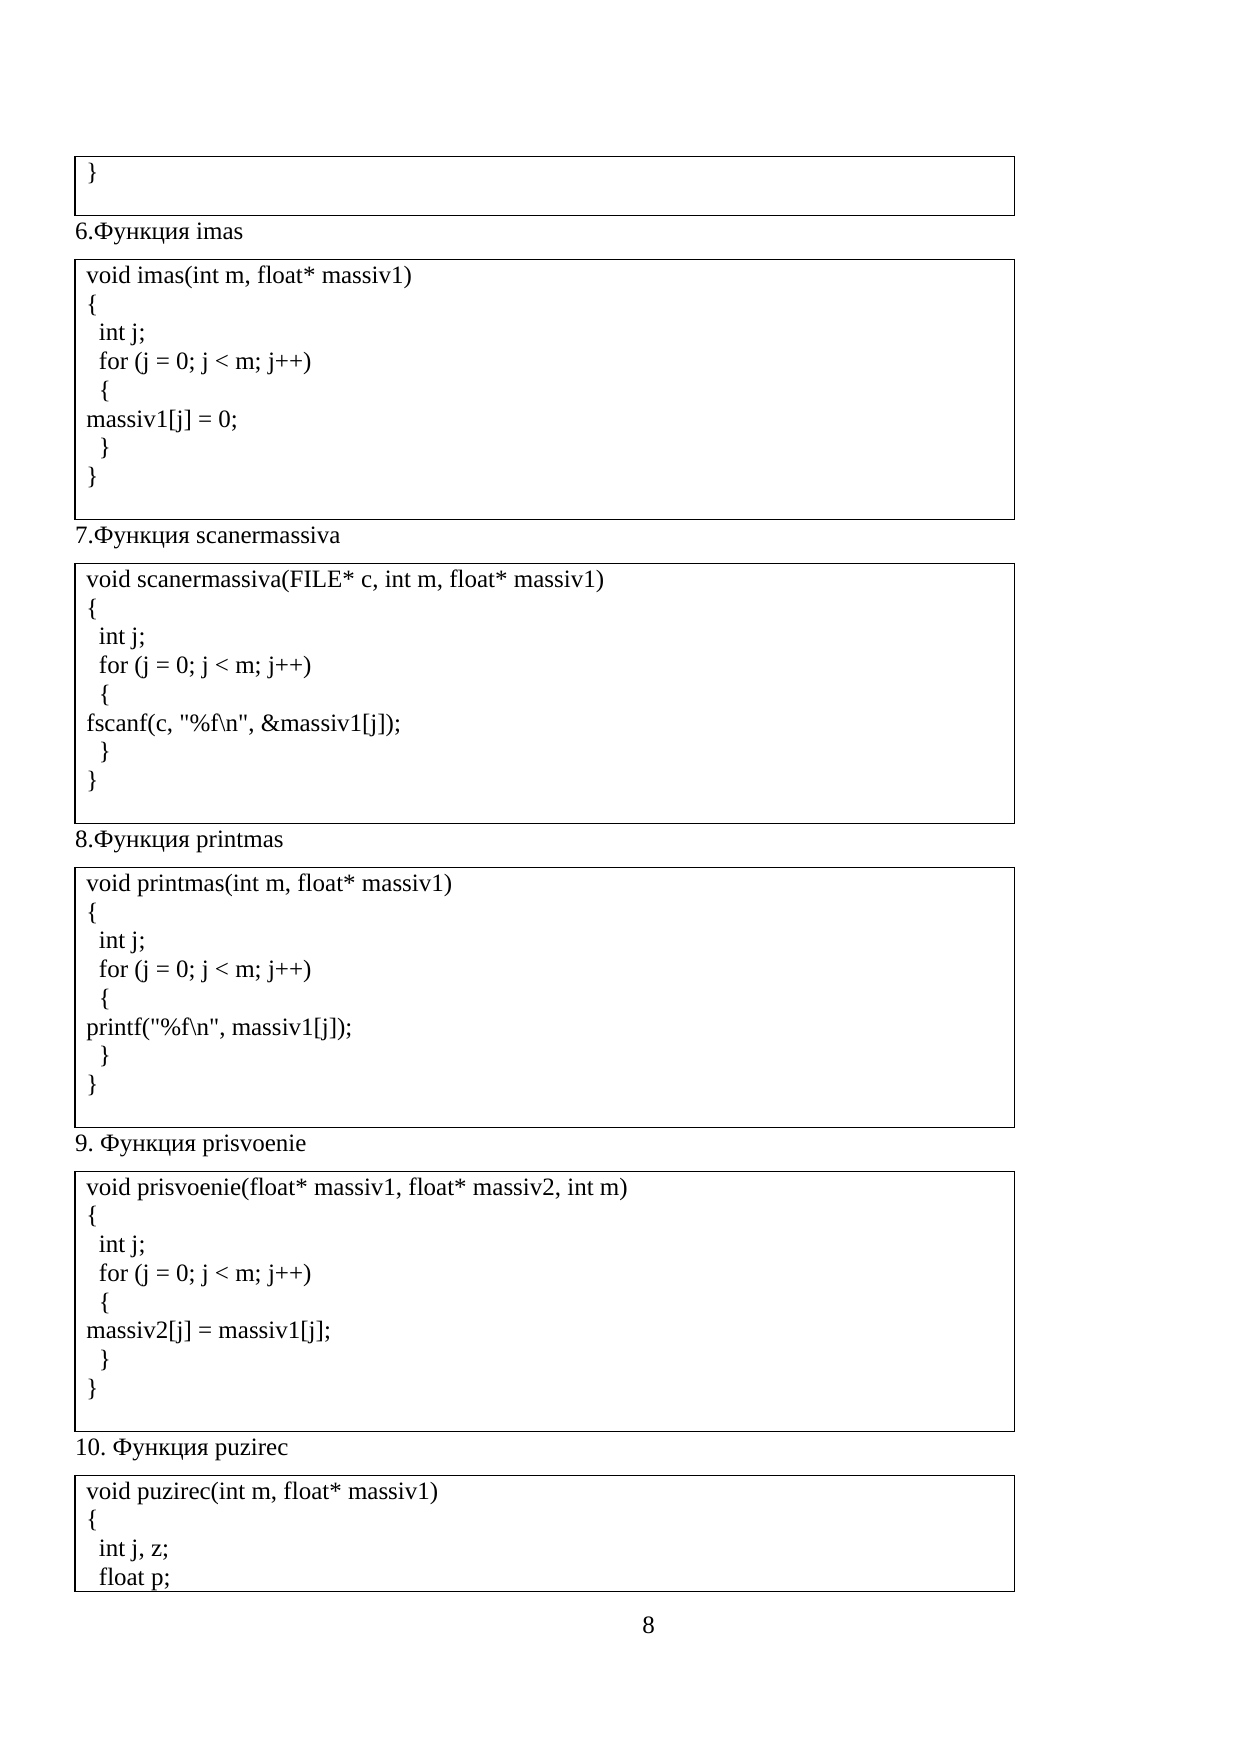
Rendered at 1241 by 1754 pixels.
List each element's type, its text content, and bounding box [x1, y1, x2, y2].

table_header void printmas(int m, float* massiv1) { int j; for (j = 0; j < m; j++) { printf("%f\n", massiv1[j]); } } [76, 868, 1014, 1127]
text 9. Функция prisvoenie [75, 1128, 1165, 1156]
text 10. Функция puzirec [75, 1432, 1165, 1460]
table_header void scanermassiva(FILE* c, int m, float* massiv1) { int j; for (j = 0; j < m; j++) { fscanf(c, "%f\n", &massiv1[j]); } } [76, 564, 1014, 823]
text 7.Функция scanermassiva [75, 520, 1165, 548]
table_header void imas(int m, float* massiv1) { int j; for (j = 0; j < m; j++) { massiv1[j] = 0; } } [76, 260, 1014, 519]
text 6.Функция imas [75, 216, 1165, 244]
text 8.Функция printmas [75, 824, 1165, 852]
table_header void puzirec(int m, float* massiv1) { int j, z; float p; [76, 1476, 1014, 1591]
table_header void prisvoenie(float* massiv1, float* massiv2, int m) { int j; for (j = 0; j < m; j++) { massiv2[j] = massiv1[j]; } } [76, 1172, 1014, 1431]
table_header } [76, 157, 1014, 215]
